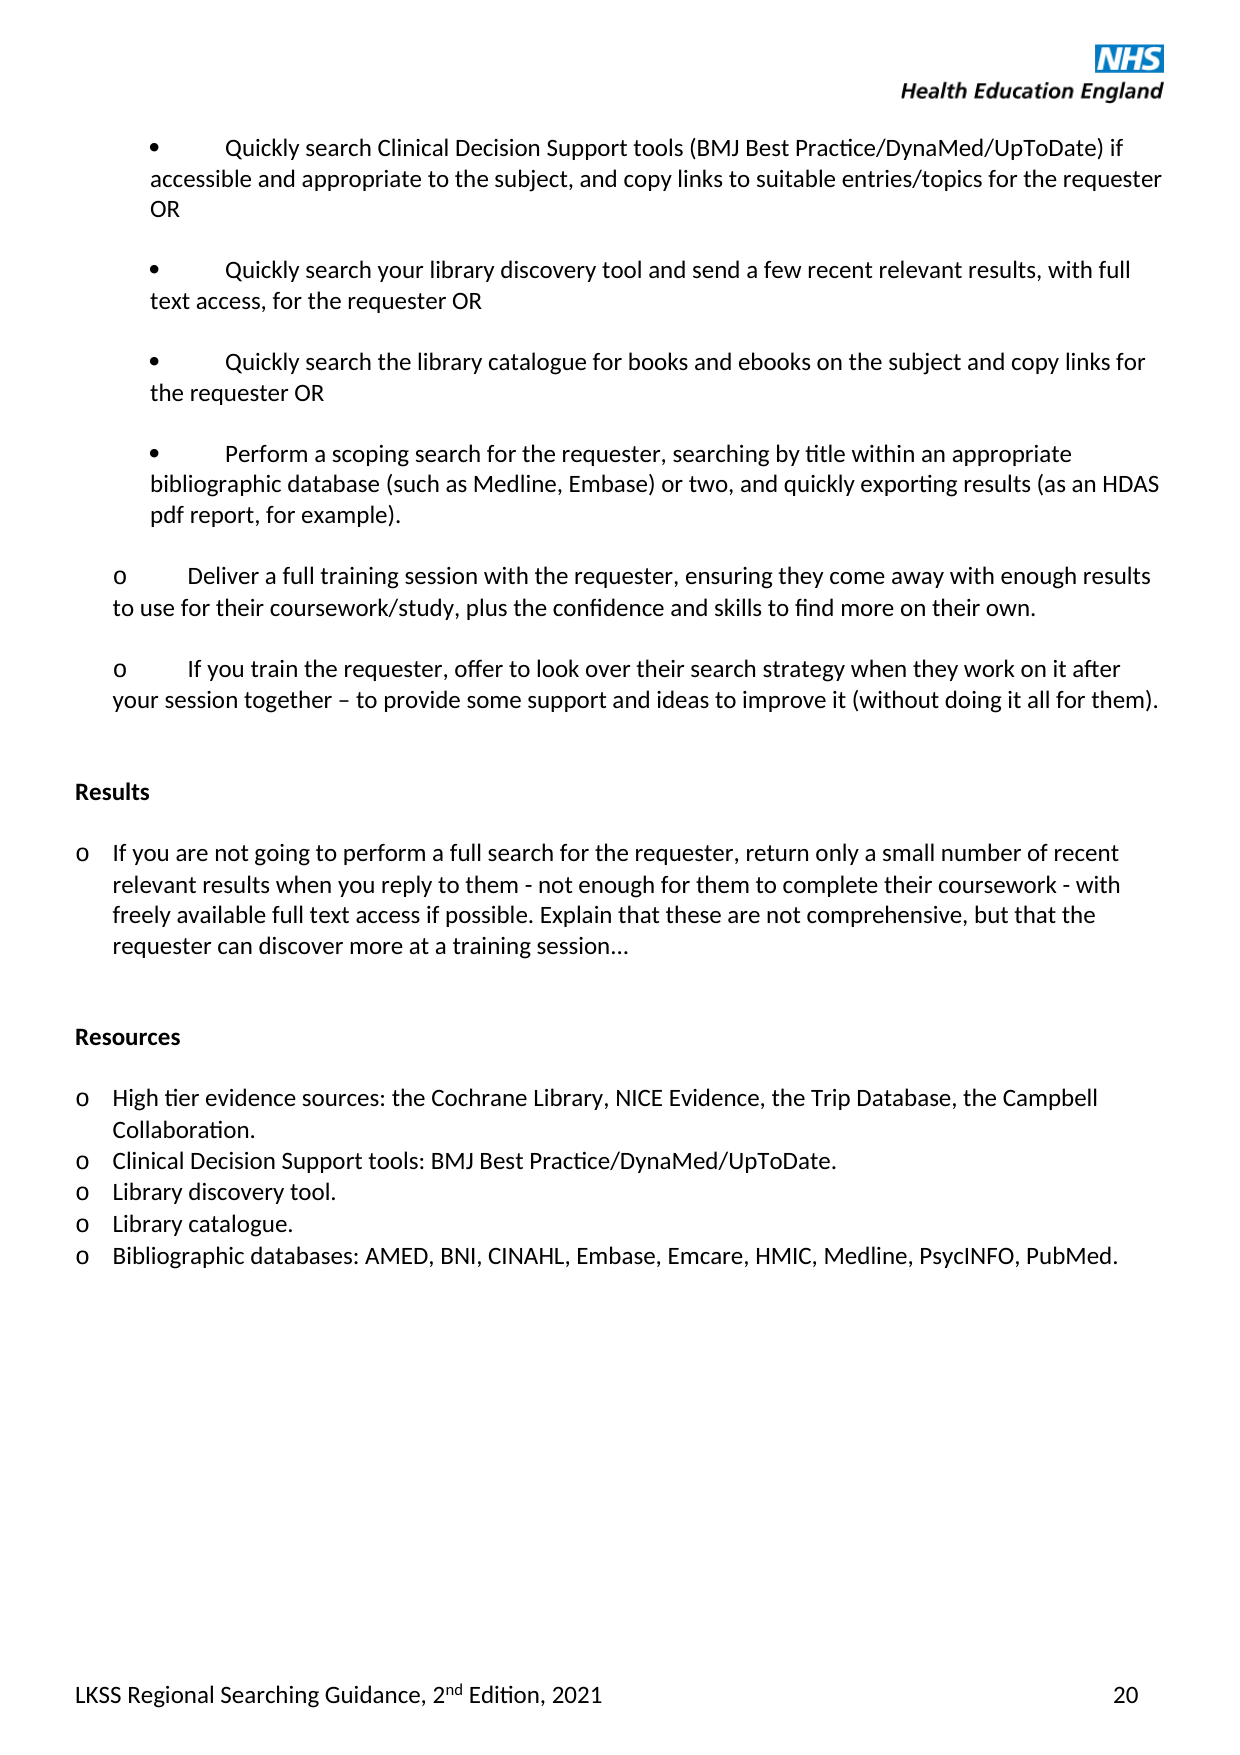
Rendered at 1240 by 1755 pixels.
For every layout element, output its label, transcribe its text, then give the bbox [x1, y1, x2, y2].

list Perform a scoping search for the requester, searching by title within an appropriate bibliographic database (such as Medline, Embase) or two, and quickly exporting results (as an HDAS pdf report, for example). [150, 438, 1164, 529]
list Quickly search the library catalogue for books and ebooks on the subject and copy links for the requester OR [150, 346, 1164, 407]
list Library discovery tool. [75, 1177, 1164, 1208]
list Clinical Decision Support tools: BMJ Best Practice/DynaMed/UpToDate. [75, 1145, 1164, 1177]
list Library catalogue. [75, 1208, 1164, 1240]
text Results [75, 776, 1164, 807]
list If you are not going to perform a full search for the requester, return only a small number of recent relevant results when you reply to them - not enough for them to complete their coursework - with freely available full text access if possible. Explain that these are not comprehensive, but that the requester can discover more at a training session... [75, 837, 1164, 960]
list High tier evidence sources: the Cochrane Library, NICE Evidence, the Trip Database, the Campbell Collaboration. [75, 1082, 1164, 1145]
list Quickly search Clinical Decision Support tools (BMJ Best Practice/DynaMed/UpToDate) if accessible and appropriate to the subject, and copy links to suitable entries/topics for the requester OR [150, 133, 1164, 224]
list If you train the requester, offer to look over their search strategy when they work on it after your session together – to provide some support and ideas to improve it (without doing it all for them). [112, 653, 1164, 715]
list Bibliographic databases: AMED, BNI, CINAHL, Embase, Emcare, HMIC, Medline, PsycINFO, PubMed. [75, 1240, 1164, 1272]
list Deliver a full training session with the requester, ensuring they come away with enough results to use for their coursework/study, plus the confidence and skills to find more on their own. [112, 560, 1164, 622]
list Quickly search your library discovery tool and send a few recent relevant results, with full text access, for the requester OR [150, 255, 1164, 316]
text Resources [75, 1021, 1164, 1052]
